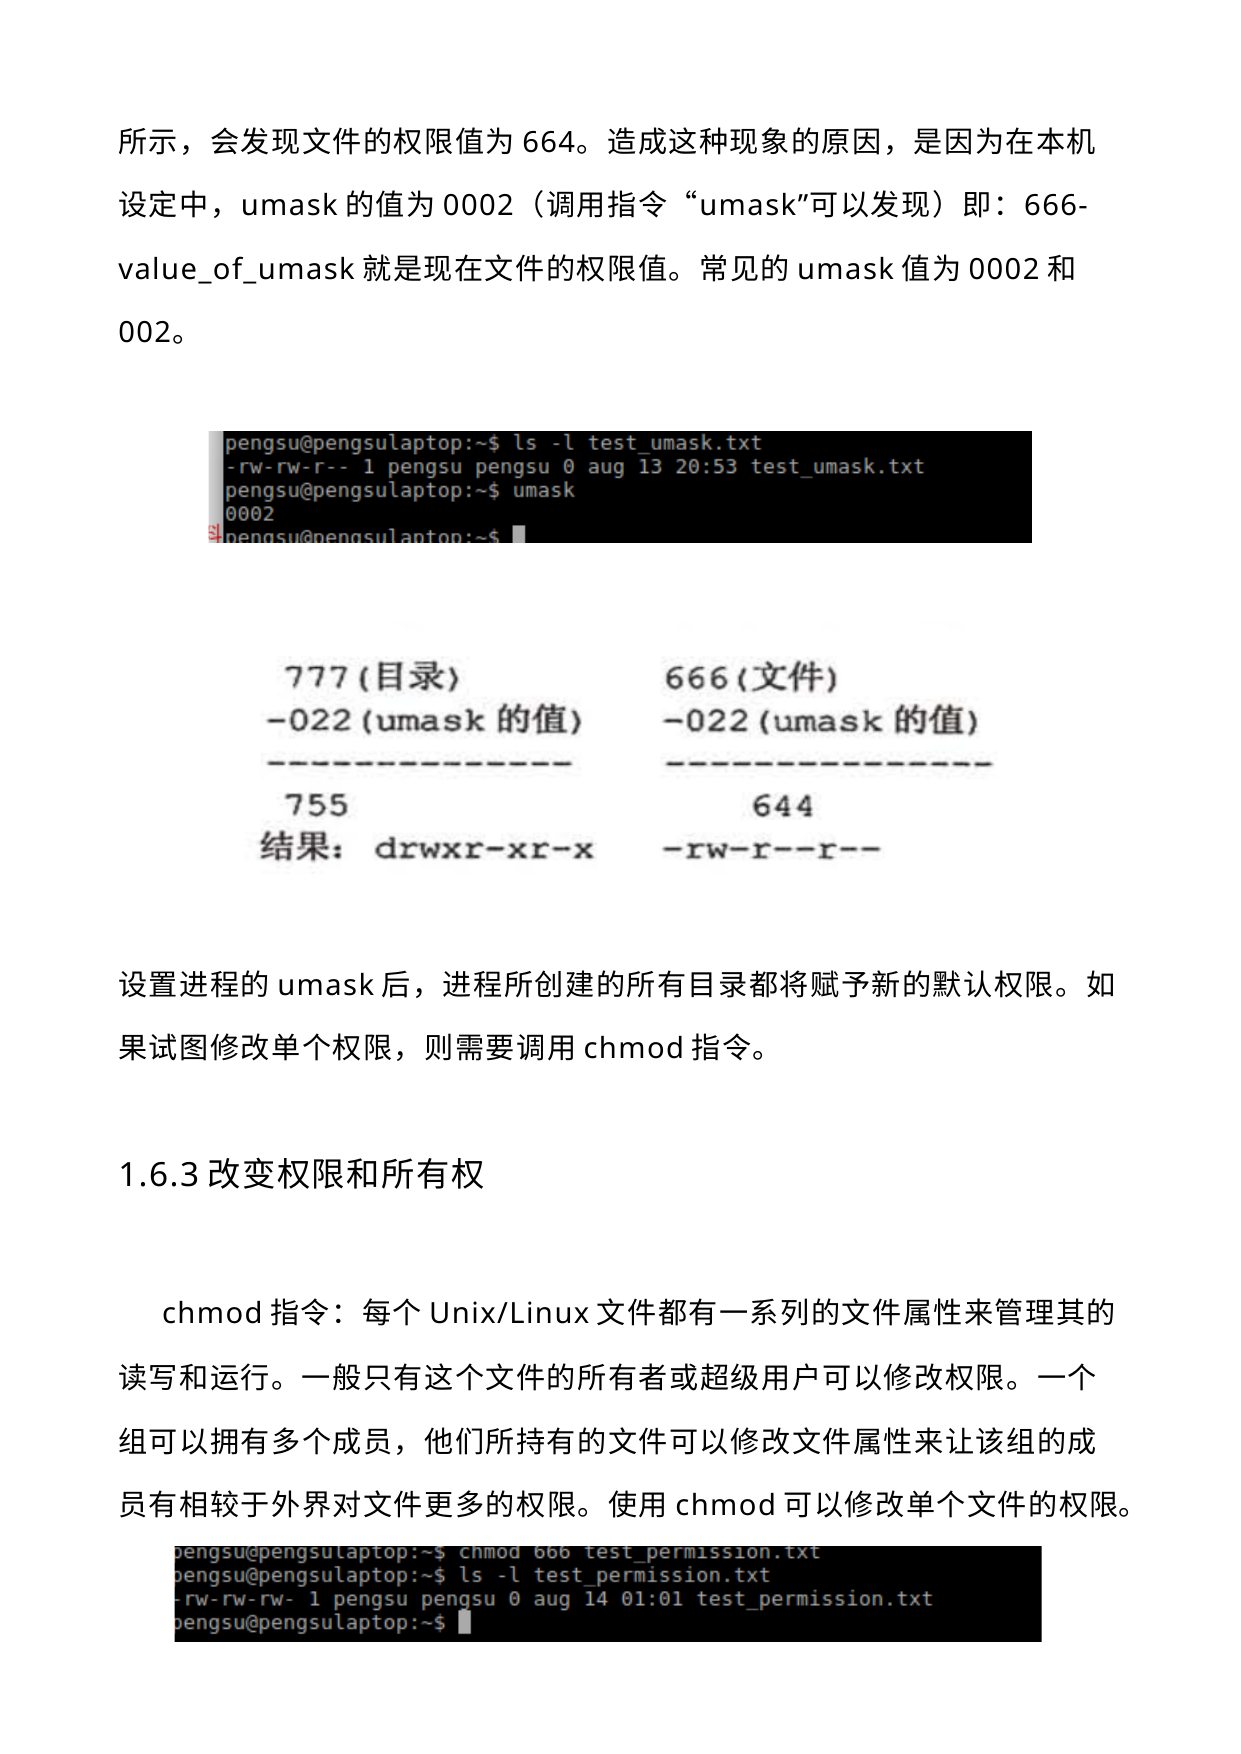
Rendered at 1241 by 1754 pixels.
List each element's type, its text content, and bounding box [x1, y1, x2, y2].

picture [209, 622, 1031, 882]
text 设置进程的umask后，进程所创建的所有目录都将赋予新的默认权限。如果试图修改单个权限，则需要调用chmod指令。 [118, 961, 1122, 1067]
picture [208, 431, 1032, 543]
text 1.6.3改变权限和所有权 [118, 1148, 1122, 1196]
text chmod指令：每个Unix/Linux文件都有一系列的文件属性来管理其的读写和运行。一般只有这个文件的所有者或超级用户可以修改权限。一个组可以拥有多个成员，他们所持有的文件可以修改文件属性来让该组的成员有相较于外界对文件更多的权限。使用chmod可以修改单个文件的权限。其格式为：chmod <binary_number> filename。binary Number可以参考上文提到的表。下图是个示例，原本新建的默认文件权限为664，现在将其修改为666。 [118, 1288, 1122, 1524]
picture [174, 1546, 1042, 1642]
text 所示，会发现文件的权限值为664。造成这种现象的原因，是因为在本机设定中，umask的值为0002（调用指令“umask”可以发现）即：666-value_of_umask就是现在文件的权限值。常见的umask值为0002和002。 [118, 118, 1122, 351]
